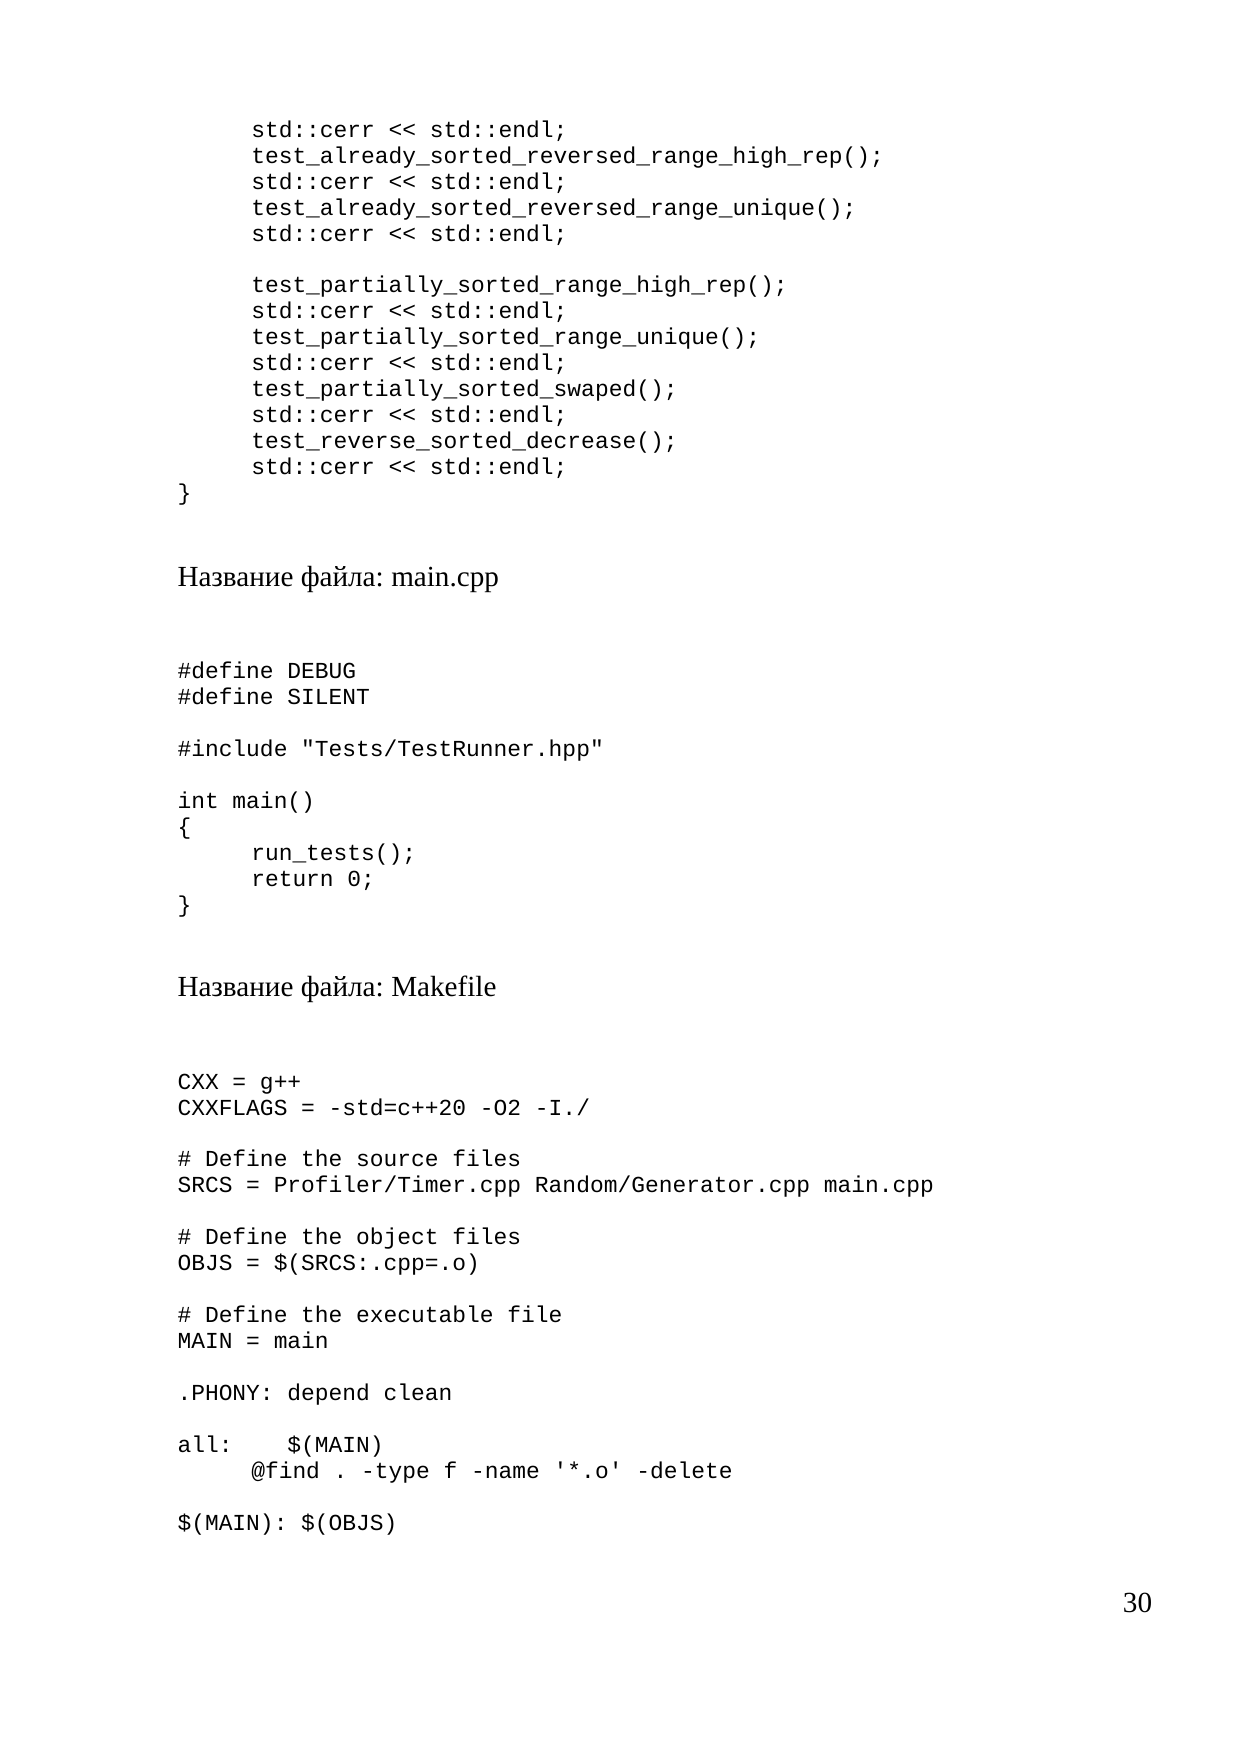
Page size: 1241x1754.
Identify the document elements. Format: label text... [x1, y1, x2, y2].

text CXXFLAGS = -std=c++20 -O2 -I./ [177, 1096, 1152, 1122]
text std::cerr << std::endl; [177, 170, 1152, 196]
text #define DEBUG [177, 660, 1152, 686]
text #include "Tests/TestRunner.hpp" [177, 737, 1152, 763]
text all: $(MAIN) [177, 1433, 1152, 1459]
text std::cerr << std::endl; [177, 455, 1152, 481]
text # Define the executable file [177, 1303, 1152, 1329]
text Название файла: main.cpp [177, 559, 1152, 593]
text @find . -type f -name '*.o' -delete [177, 1459, 1152, 1485]
text OBJS = $(SRCS:.cpp=.o) [177, 1252, 1152, 1277]
text std::cerr << std::endl; [177, 222, 1152, 248]
text } [177, 893, 1152, 919]
text test_partially_sorted_range_unique(); [177, 326, 1152, 352]
text .PHONY: depend clean [177, 1381, 1152, 1407]
text { [177, 815, 1152, 841]
text #define SILENT [177, 686, 1152, 712]
text test_already_sorted_reversed_range_high_rep(); [177, 144, 1152, 170]
text std::cerr << std::endl; [177, 403, 1152, 429]
text run_tests(); [177, 841, 1152, 867]
text SRCS = Profiler/Timer.cpp Random/Generator.cpp main.cpp [177, 1174, 1152, 1200]
text return 0; [177, 867, 1152, 893]
text MAIN = main [177, 1329, 1152, 1355]
text # Define the object files [177, 1226, 1152, 1252]
text $(MAIN): $(OBJS) [177, 1511, 1152, 1537]
text test_partially_sorted_swaped(); [177, 377, 1152, 403]
text std::cerr << std::endl; [177, 118, 1152, 144]
text test_already_sorted_reversed_range_unique(); [177, 196, 1152, 222]
text # Define the source files [177, 1148, 1152, 1174]
text test_reverse_sorted_decrease(); [177, 429, 1152, 455]
text CXX = g++ [177, 1070, 1152, 1096]
text std::cerr << std::endl; [177, 352, 1152, 377]
text Название файла: Makefile [177, 969, 1152, 1003]
text int main() [177, 789, 1152, 815]
text std::cerr << std::endl; [177, 300, 1152, 326]
text } [177, 481, 1152, 507]
text test_partially_sorted_range_high_rep(); [177, 274, 1152, 300]
